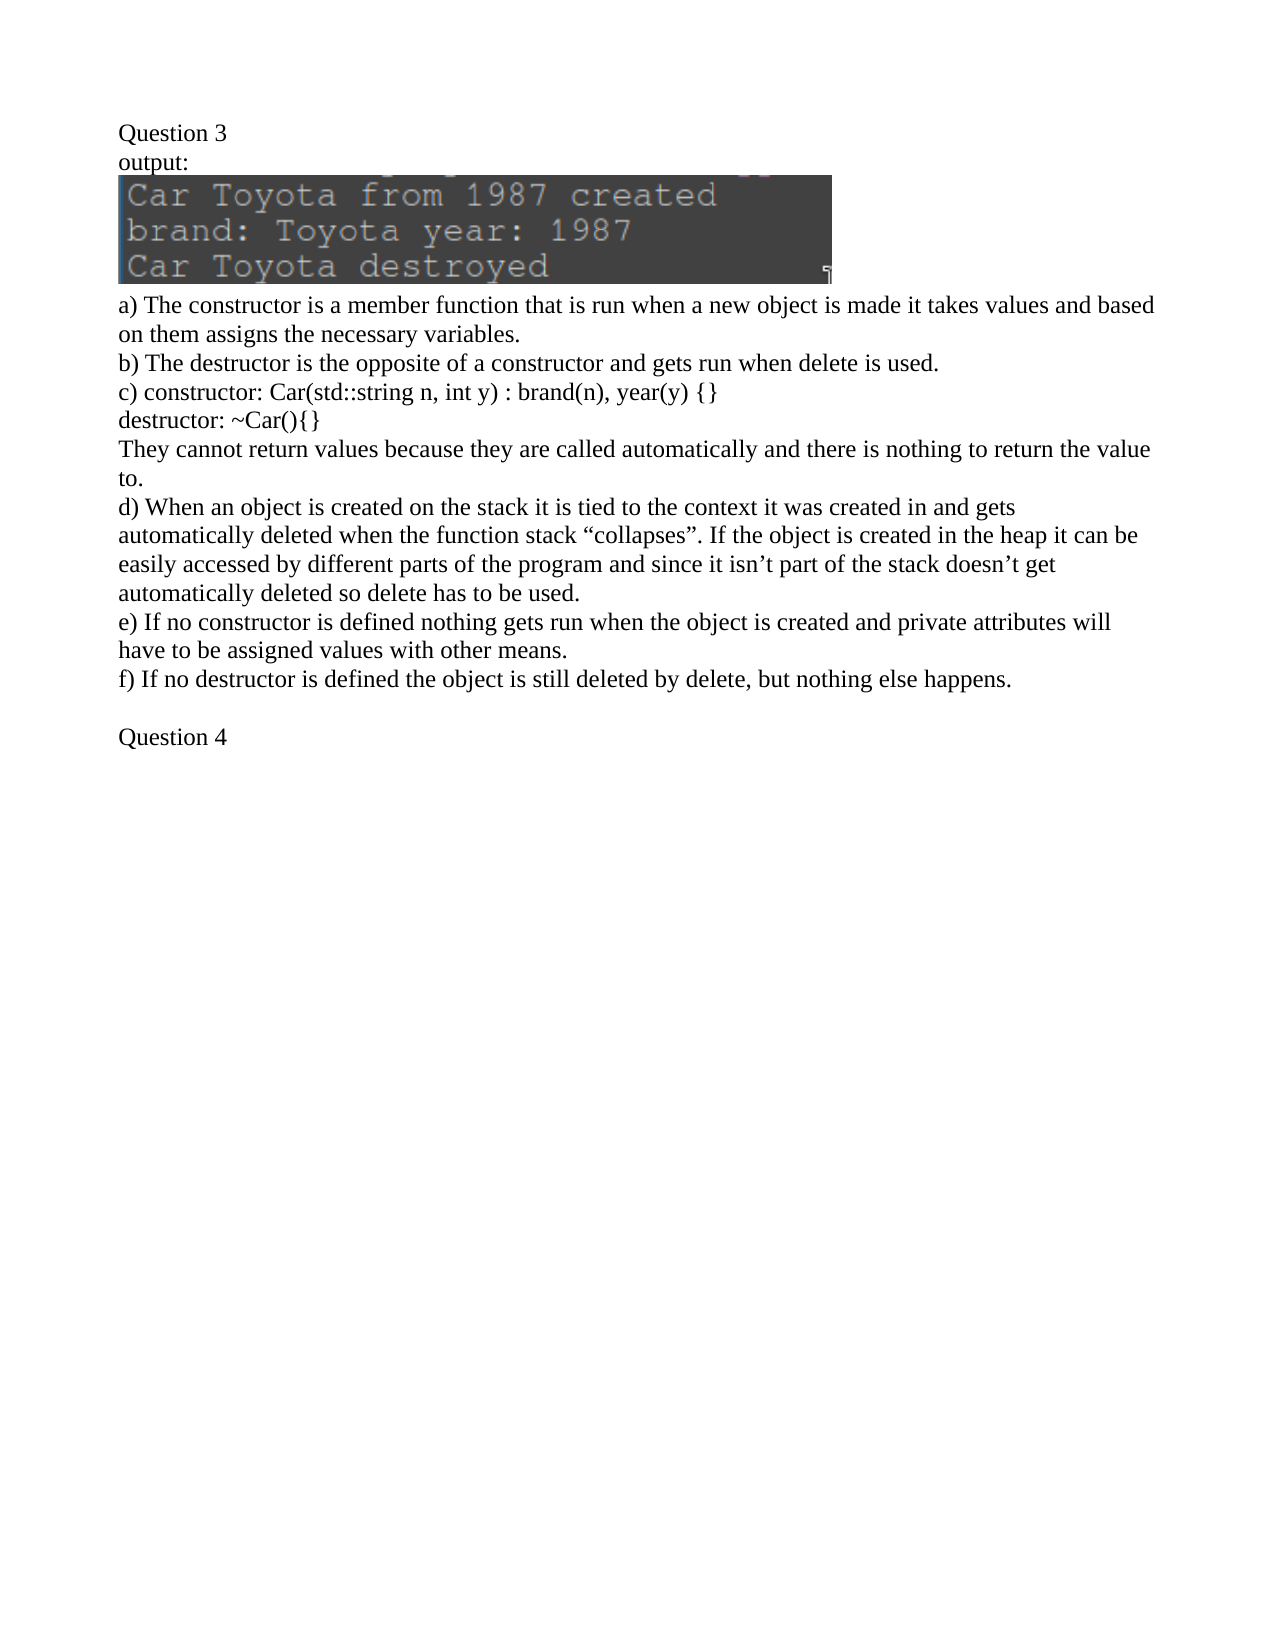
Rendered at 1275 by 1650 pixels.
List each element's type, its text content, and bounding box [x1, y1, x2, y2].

text f) If no destructor is defined the object is still deleted by delete, but nothing else happens. [118, 664, 1157, 693]
text d) When an object is created on the stack it is tied to the context it was created in and gets automatically deleted when the function stack “collapses”. If the object is created in the heap it can be easily accessed by different parts of the program and since it isn’t part of the stack doesn’t get automatically deleted so delete has to be used. [118, 492, 1157, 607]
text destructor: ~Car(){} [118, 406, 1157, 434]
text c) constructor: Car(std::string n, int y) : brand(n), year(y) {} [118, 377, 1157, 406]
text e) If no constructor is defined nothing gets run when the object is created and private attributes will have to be assigned values with other means. [118, 607, 1157, 664]
picture [118, 175, 832, 284]
text a) The constructor is a member function that is run when a new object is made it takes values and based on them assigns the necessary variables. [118, 291, 1157, 348]
text Question 3 [118, 118, 1157, 147]
text b) The destructor is the opposite of a constructor and gets run when delete is used. [118, 348, 1157, 377]
text Question 4 [118, 722, 1157, 751]
text They cannot return values because they are called automatically and there is nothing to return the value to. [118, 434, 1157, 492]
text output: [118, 147, 1157, 176]
